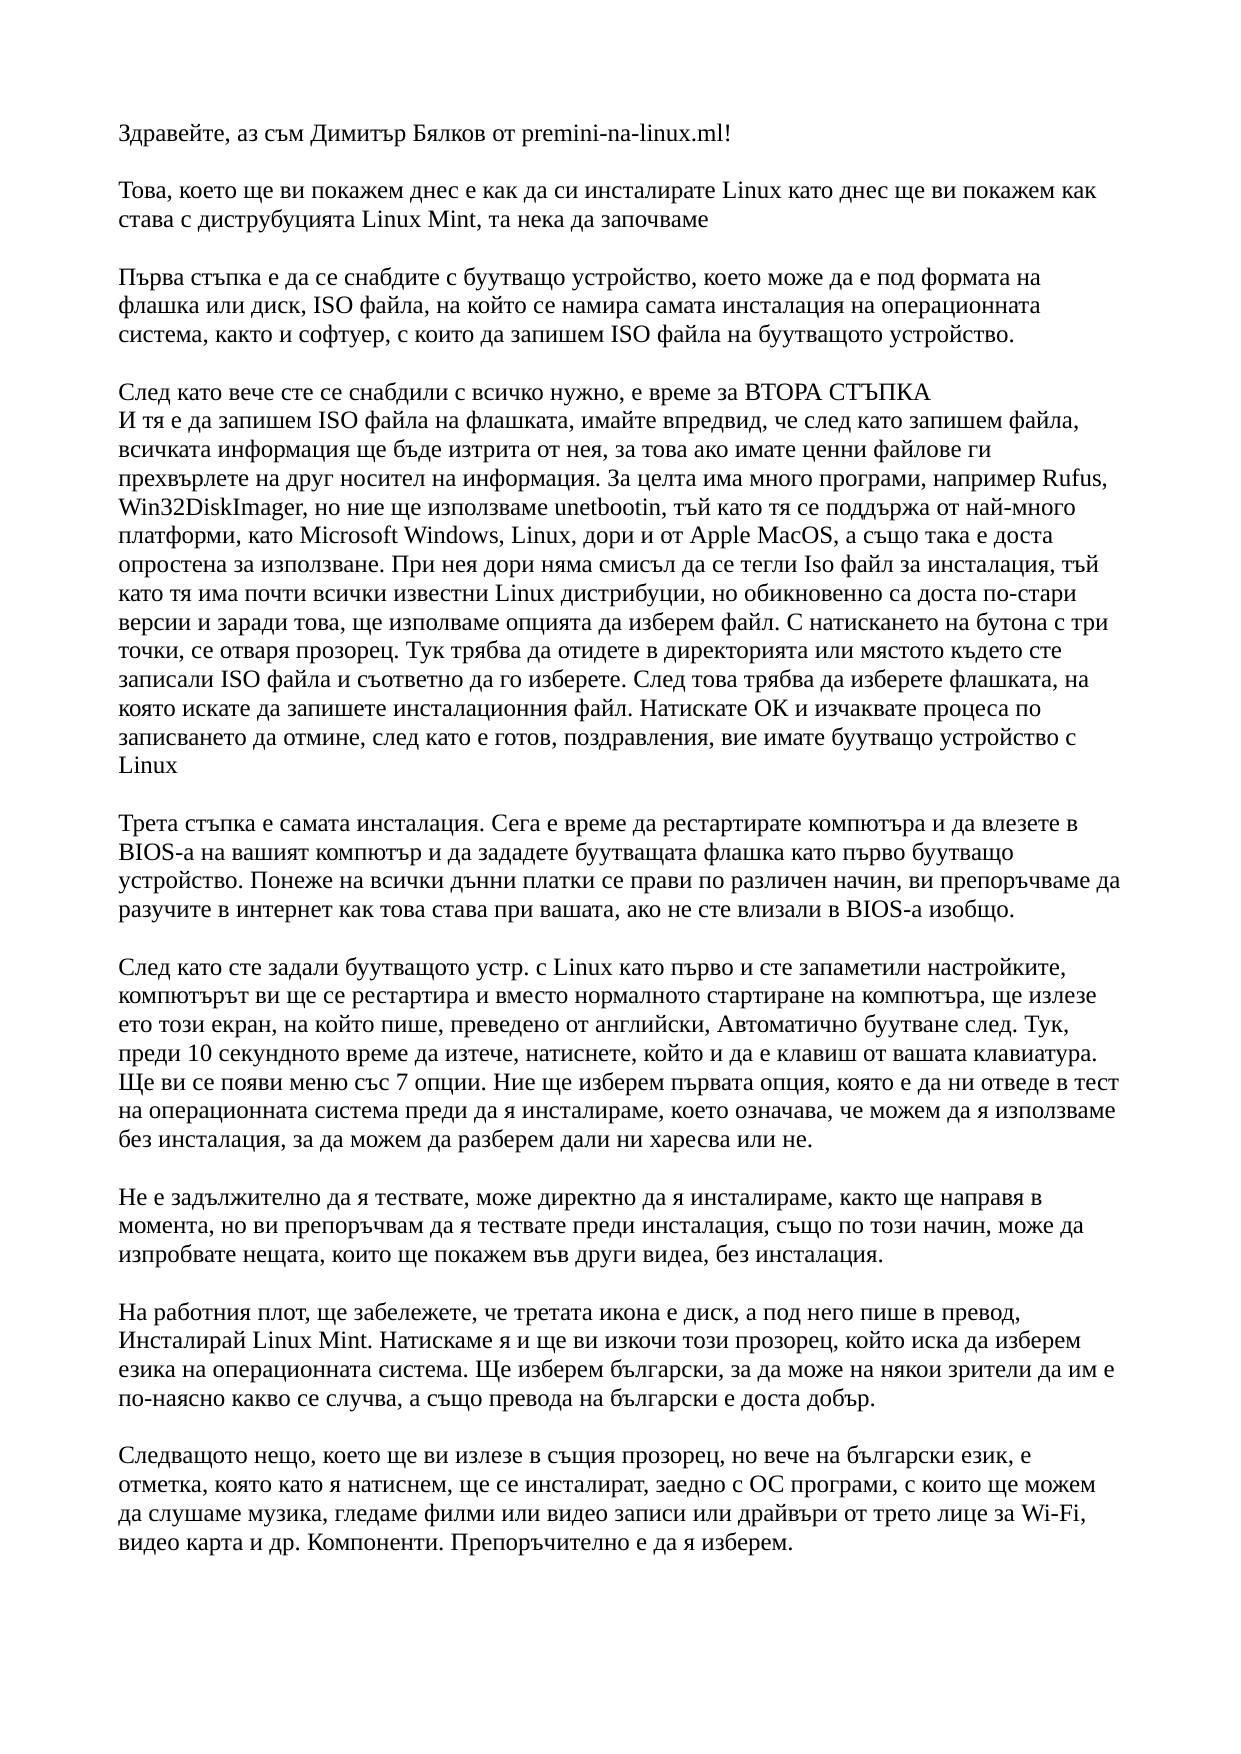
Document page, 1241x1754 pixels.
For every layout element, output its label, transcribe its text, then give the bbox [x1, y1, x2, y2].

text На работния плот, ще забележете, че третата икона е диск, а под него пише в превод, Инсталирай Linux Mint. Натискаме я и ще ви изкочи този прозорец, който иска да изберем езика на операционната система. Ще изберем български, за да може на някои зрители да им е по-наясно какво се случва, а също превода на български е доста добър. [118, 1297, 1122, 1412]
text Трета стъпка е самата инсталация. Сега е време да рестартирате компютъра и да влезете в BIOS-а на вашият компютър и да зададете буутващата флашка като първо буутващо устройство. Понеже на всички дънни платки се прави по различен начин, ви препоръчваме да разучите в интернет как това става при вашата, ако не сте влизали в BIOS-a изобщо. [118, 808, 1122, 923]
text Първа стъпка е да се снабдите с буутващо устройство, което може да е под формата на флашка или диск, ISO файла, на който се намира самата инсталация на операционната система, както и софтуер, с които да запишем ISO файла на буутващото устройство. [118, 262, 1122, 348]
text След като сте задали буутващото устр. с Linux като първо и сте запаметили настройките, компютърът ви ще се рестартира и вместо нормалното стартиране на компютъра, ще излезе ето този екран, на който пише, преведено от английски, Автоматично буутване след. Тук, преди 10 секундното време да изтече, натиснете, който и да е клавиш от вашата клавиатура. Ще ви се появи меню със 7 опции. Ние ще изберем първата опция, която е да ни отведе в тест на операционната система преди да я инсталираме, което означава, че можем да я използваме без инсталация, за да можем да разберем дали ни харесва или не. [118, 952, 1122, 1153]
text Това, което ще ви покажем днес е как да си инсталирате Linux като днес ще ви покажем как става с диструбуцията Linux Mint, та нека да започваме [118, 176, 1122, 233]
text И тя е да запишем ISO файла на флашката, имайте впредвид, че след като запишем файла, всичката информация ще бъде изтрита от нея, за това ако имате ценни файлове ги прехвърлете на друг носител на информация. За целта има много програми, например Rufus, Win32DiskImager, но ние ще използваме unetbootin, тъй като тя се поддържа от най-много платформи, като Microsoft Windows, Linux, дори и от Apple MacOS, a също така е доста опростена за използване. При нея дори няма смисъл да се тегли Iso файл за инсталация, тъй като тя има почти всички известни Linux дистрибуции, но обикновенно са доста по-стари версии и заради това, ще изполваме опцията да изберем файл. С натискането на бутона с три точки, се отваря прозорец. Тук трябва да отидете в директорията или мястото където сте записали ISO файла и съответно да го изберете. След това трябва да изберете флашката, на която искате да запишете инсталационния файл. Натискате ОК и изчаквате процеса по записването да отмине, след като е готов, поздравления, вие имате буутващо устройство с Linux [118, 406, 1122, 779]
text Здравейте, аз съм Димитър Бялков от premini-na-linux.ml! [118, 118, 1122, 147]
text Не е задължително да я тествате, може директно да я инсталираме, както ще направя в момента, но ви препоръчвам да я тествате преди инсталация, също по този начин, може да изпробвате нещата, които ще покажем във други видеа, без инсталация. [118, 1182, 1122, 1268]
text След като вече сте се снабдили с всичко нужно, е време за ВТОРА СТЪПКА [118, 377, 1122, 406]
text Следващото нещо, което ще ви излезе в същия прозорец, но вече на български език, е отметка, която като я натиснем, ще се инсталират, заедно с ОС програми, с които ще можем да слушаме музика, гледаме филми или видео записи или драйвъри от трето лице за Wi-Fi, видео карта и др. Компоненти. Препоръчително е да я изберем. [118, 1441, 1122, 1556]
